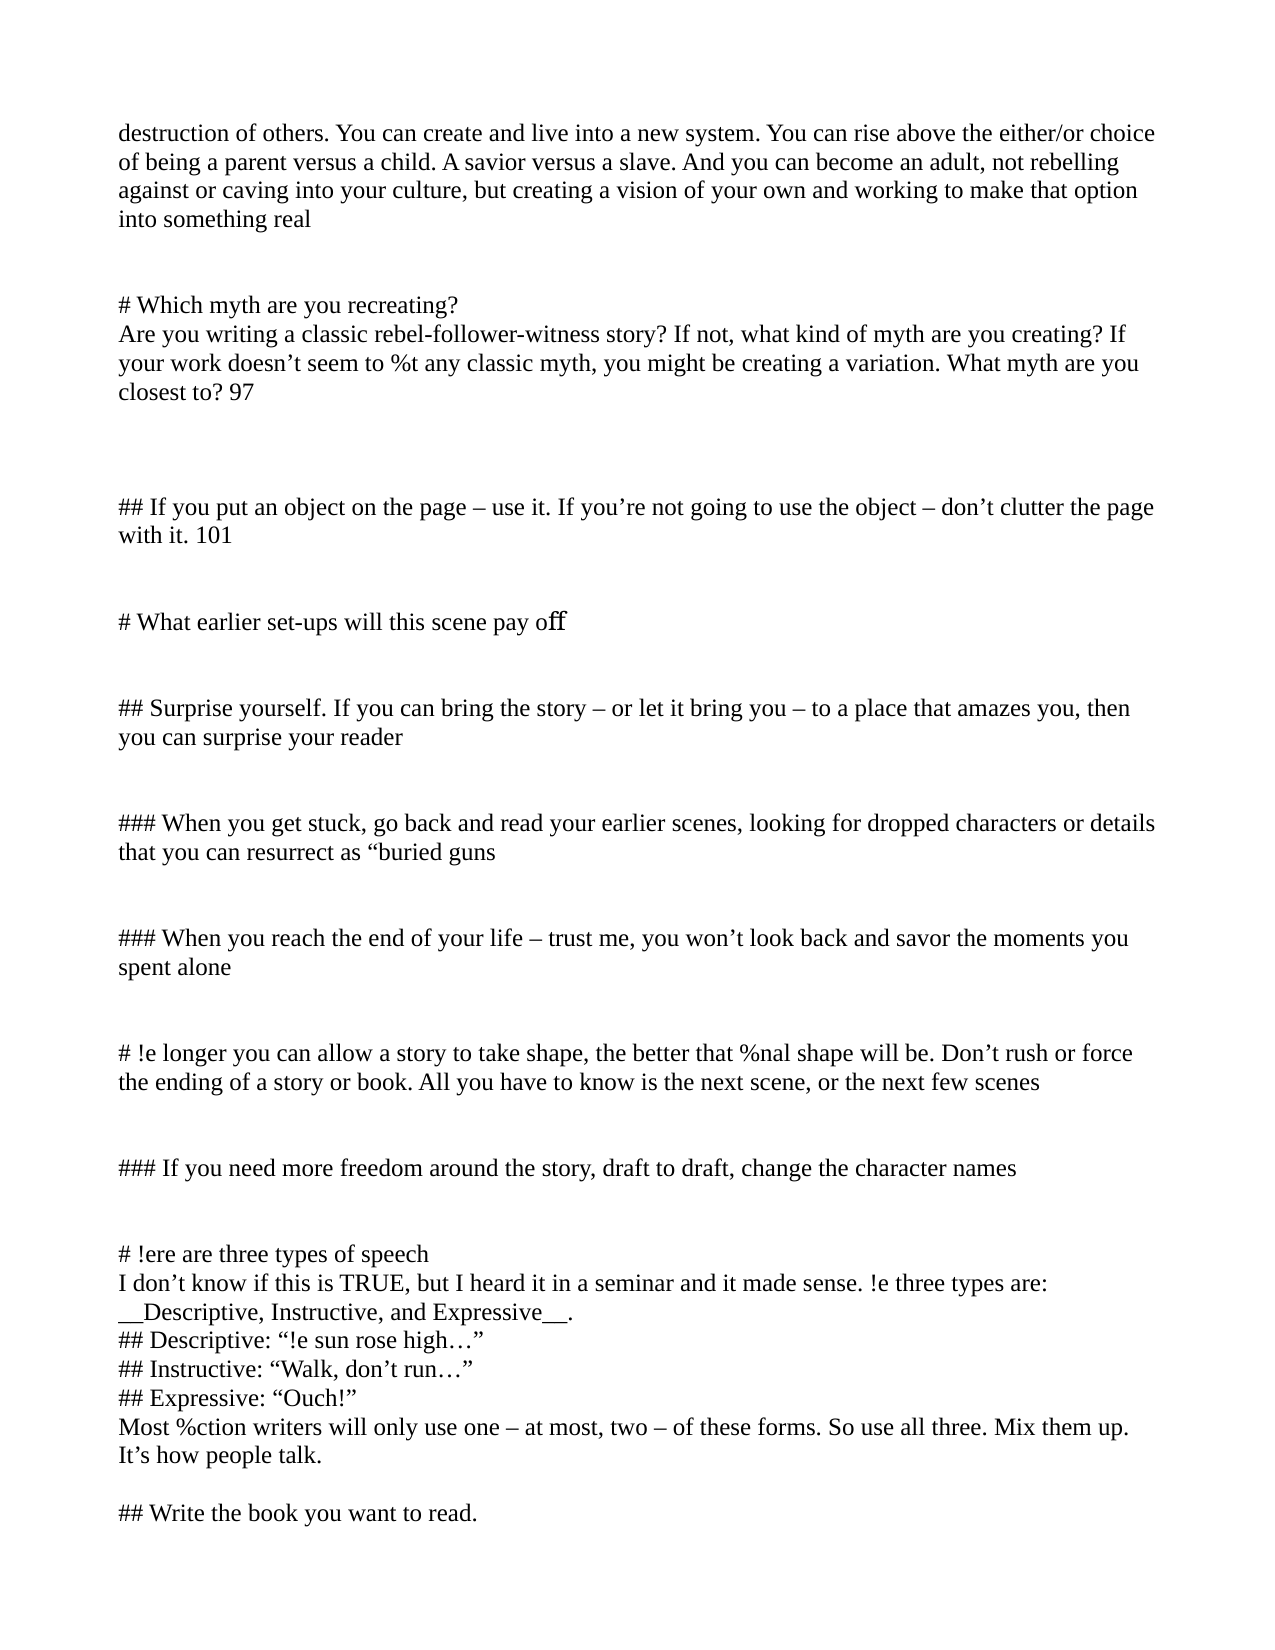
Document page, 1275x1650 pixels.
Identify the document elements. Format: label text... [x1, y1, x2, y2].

text ### If you need more freedom around the story, draft to draft, change the character names [118, 1153, 1157, 1182]
text ### When you get stuck, go back and read your earlier scenes, looking for dropped characters or details that you can resurrect as “buried guns [118, 808, 1157, 866]
text # !e longer you can allow a story to take shape, the better that %nal shape will be. Don’t rush or force the ending of a story or book. All you have to know is the next scene, or the next few scenes [118, 1038, 1157, 1096]
text ## If you put an object on the page – use it. If you’re not going to use the object – don’t clutter the page with it. 101 [118, 492, 1157, 549]
text Most %ction writers will only use one – at most, two – of these forms. So use all three. Mix them up. It’s how people talk. [118, 1412, 1157, 1469]
text ## Expressive: “Ouch!” [118, 1383, 1157, 1412]
text I don’t know if this is TRUE, but I heard it in a seminar and it made sense. !e three types are: __Descriptive, Instructive, and Expressive__. [118, 1268, 1157, 1326]
text # !ere are three types of speech [118, 1239, 1157, 1268]
text ## Write the book you want to read. [118, 1498, 1157, 1527]
text Are you writing a classic rebel-follower-witness story? If not, what kind of myth are you creating? If your work doesn’t seem to %t any classic myth, you might be creating a variation. What myth are you closest to? 97 [118, 319, 1157, 406]
text ## Instructive: “Walk, don’t run…” [118, 1354, 1157, 1383]
text # What earlier set-ups will this scene pay oﬀ [118, 607, 1157, 636]
text ## Descriptive: “!e sun rose high…” [118, 1326, 1157, 1354]
text destruction of others. You can create and live into a new system. You can rise above the either/or choice of being a parent versus a child. A savior versus a slave. And you can become an adult, not rebelling against or caving into your culture, but creating a vision of your own and working to make that option into something real [118, 118, 1157, 233]
text ## Surprise yourself. If you can bring the story – or let it bring you – to a place that amazes you, then you can surprise your reader [118, 693, 1157, 751]
text # Which myth are you recreating? [118, 291, 1157, 319]
text ### When you reach the end of your life – trust me, you won’t look back and savor the moments you spent alone [118, 923, 1157, 981]
